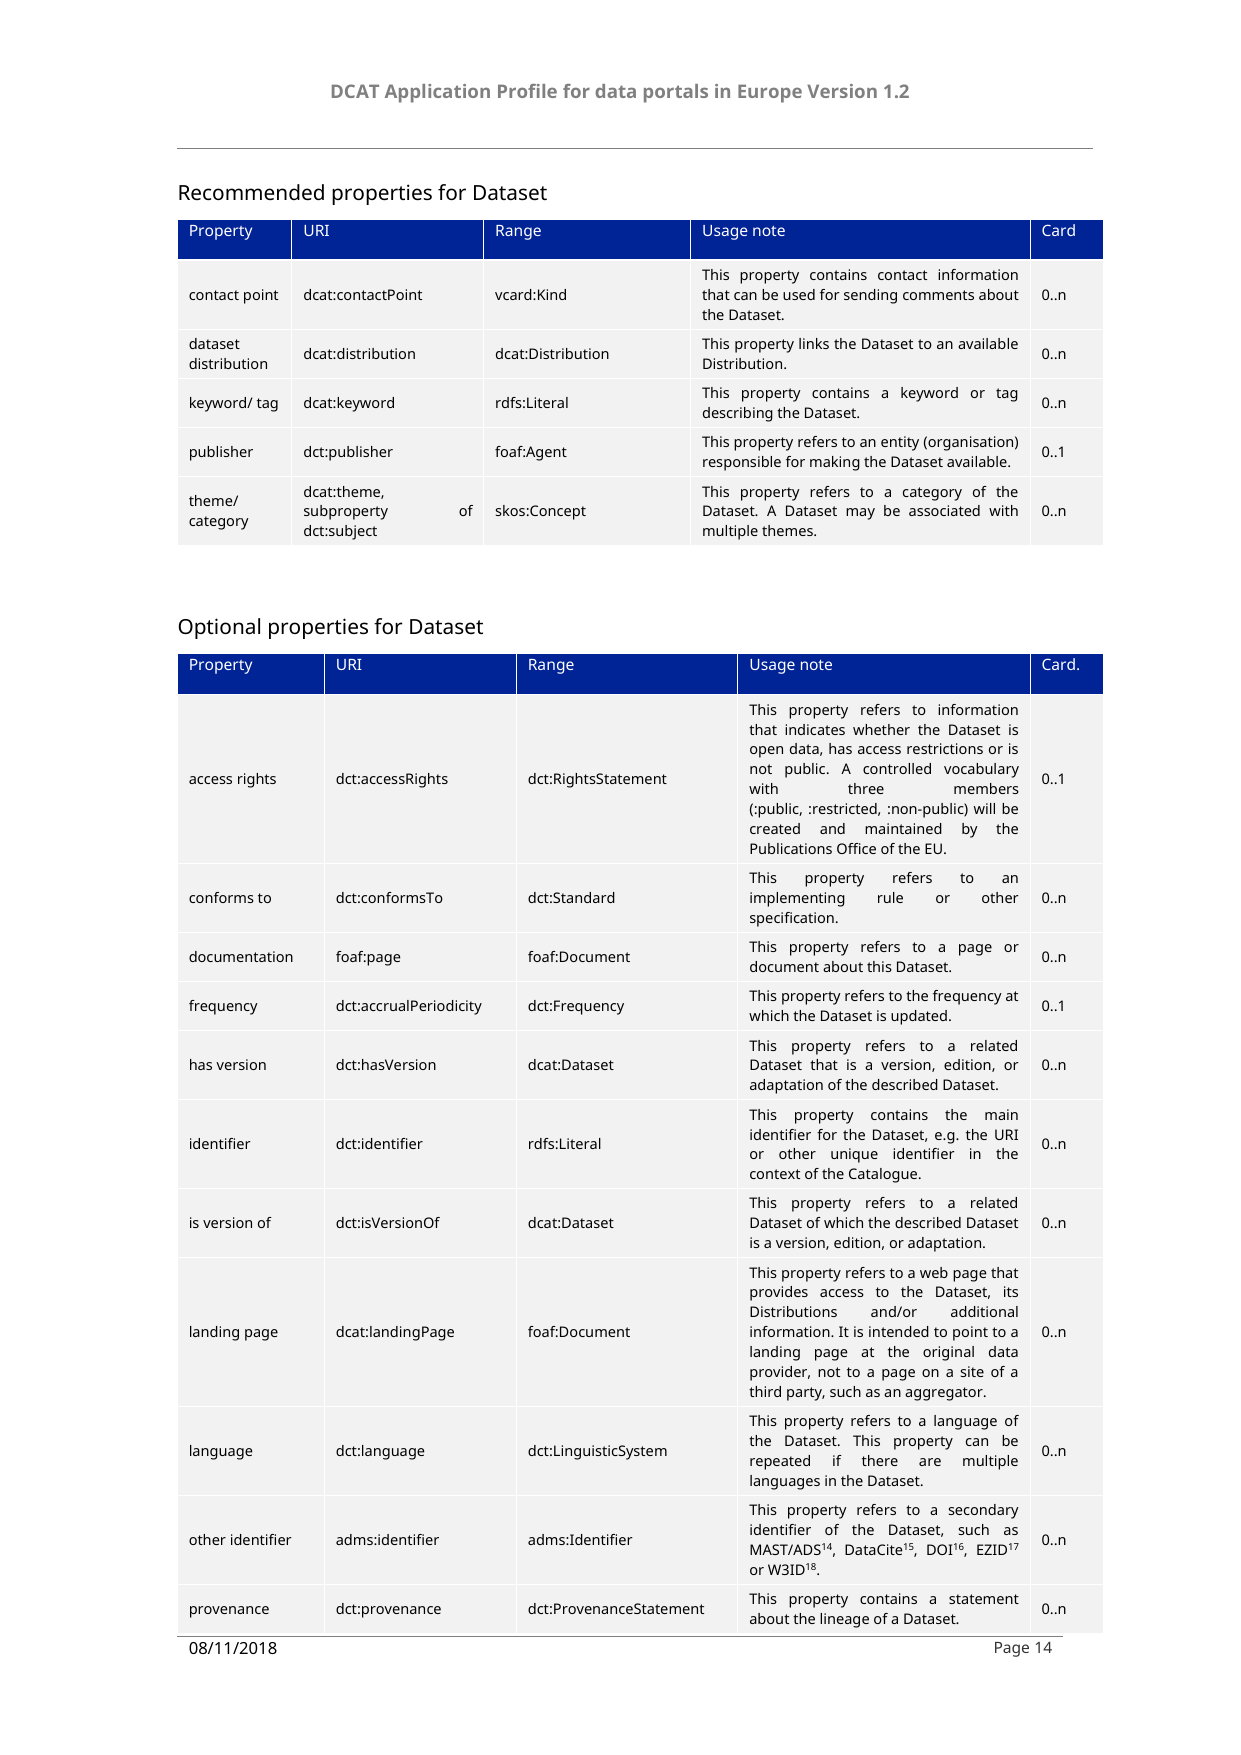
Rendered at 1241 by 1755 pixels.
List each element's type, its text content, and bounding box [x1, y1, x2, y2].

table_header Property [178, 220, 291, 259]
subtitle Recommended properties for Dataset [177, 178, 1063, 206]
table_cell foaf:Agent [484, 428, 690, 476]
table_cell landing page [178, 1258, 324, 1406]
table_cell 0..n [1031, 330, 1103, 378]
table_cell conforms to [178, 864, 324, 932]
table_cell This property refers to an entity (organisation) responsible for making the Dataset available. [691, 428, 1030, 476]
table_cell 0..n [1031, 1189, 1103, 1257]
table_cell dcat:Distribution [484, 330, 690, 378]
table_cell 0..n [1031, 1496, 1103, 1584]
table_cell adms:identifier [325, 1496, 516, 1584]
table_header URI [292, 220, 483, 259]
table_cell This property refers to a related Dataset of which the described Dataset is a version, edition, or adaptation. [738, 1189, 1030, 1257]
table_cell This property refers to a related Dataset that is a version, edition, or adaptation of the described Dataset. [738, 1031, 1030, 1099]
table_cell rdfs:Literal [517, 1100, 737, 1188]
table_cell dcat:Dataset [517, 1031, 737, 1099]
table_cell 0..n [1031, 477, 1103, 545]
table_cell 0..n [1031, 1100, 1103, 1188]
table_cell vcard:Kind [484, 261, 690, 329]
table_cell dct:hasVersion [325, 1031, 516, 1099]
table_cell dct:ProvenanceStatement [517, 1585, 737, 1633]
table_cell publisher [178, 428, 291, 476]
table_cell This property refers to the frequency at which the Dataset is updated. [738, 982, 1030, 1030]
table_header Usage note [691, 220, 1030, 259]
table_cell This property contains contact information that can be used for sending comments about the Dataset. [691, 261, 1030, 329]
table_cell foaf:page [325, 933, 516, 981]
table_cell This property refers to an implementing rule or other specification. [738, 864, 1030, 932]
table_cell dcat:theme, subproperty of dct:subject [292, 477, 483, 545]
table_cell 0..1 [1031, 695, 1103, 863]
table_header Property [178, 654, 324, 694]
table_cell has version [178, 1031, 324, 1099]
table_header URI [325, 654, 516, 694]
table_cell This property refers to a category of the Dataset. A Dataset may be associated with multiple themes. [691, 477, 1030, 545]
table_cell documentation [178, 933, 324, 981]
table_header Card [1031, 220, 1103, 259]
table_cell This property refers to a page or document about this Dataset. [738, 933, 1030, 981]
table_cell other identifier [178, 1496, 324, 1584]
table_cell contact point [178, 261, 291, 329]
table_cell foaf:Document [517, 933, 737, 981]
subtitle Optional properties for Dataset [177, 612, 1063, 641]
table_cell dct:Frequency [517, 982, 737, 1030]
table_cell This property contains a keyword or tag describing the Dataset. [691, 379, 1030, 427]
table_cell keyword/ tag [178, 379, 291, 427]
table_cell dct:isVersionOf [325, 1189, 516, 1257]
table_cell 0..n [1031, 1258, 1103, 1406]
table_cell language [178, 1407, 324, 1495]
table_cell is version of [178, 1189, 324, 1257]
table_cell dataset distribution [178, 330, 291, 378]
table_cell dct:accrualPeriodicity [325, 982, 516, 1030]
table_cell access rights [178, 695, 324, 863]
table_cell 0..n [1031, 261, 1103, 329]
table_cell 0..n [1031, 379, 1103, 427]
table_cell dct:Standard [517, 864, 737, 932]
table_cell dct:publisher [292, 428, 483, 476]
table_cell identifier [178, 1100, 324, 1188]
table_cell This property refers to information that indicates whether the Dataset is open data, has access restrictions or is not public. A controlled vocabulary with three members (:public, :restricted, :non-public) will be created and maintained by the Publications Office of the EU. [738, 695, 1030, 863]
table_cell This property links the Dataset to an available Distribution. [691, 330, 1030, 378]
table_cell dct:provenance [325, 1585, 516, 1633]
table_cell This property refers to a language of the Dataset. This property can be repeated if there are multiple languages in the Dataset. [738, 1407, 1030, 1495]
table_cell 0..n [1031, 864, 1103, 932]
table_cell 0..n [1031, 933, 1103, 981]
table_cell 0..n [1031, 1407, 1103, 1495]
table_cell dcat:Dataset [517, 1189, 737, 1257]
table_cell This property refers to a secondary identifier of the Dataset, such as MAST/ADS, DataCite, DOI, EZID or W3ID. [738, 1496, 1030, 1584]
table_cell dct:RightsStatement [517, 695, 737, 863]
table_header Range [484, 220, 690, 259]
table_cell 0..1 [1031, 428, 1103, 476]
table_cell dct:identifier [325, 1100, 516, 1188]
table_cell theme/ category [178, 477, 291, 545]
table_cell This property contains a statement about the lineage of a Dataset. [738, 1585, 1030, 1633]
table_cell dct:conformsTo [325, 864, 516, 932]
table_header Range [517, 654, 737, 694]
table_header Usage note [738, 654, 1030, 694]
table_cell dcat:landingPage [325, 1258, 516, 1406]
table_cell dct:accessRights [325, 695, 516, 863]
table_cell 0..n [1031, 1585, 1103, 1633]
table_cell dcat:keyword [292, 379, 483, 427]
table_cell 0..1 [1031, 982, 1103, 1030]
table_header Card. [1031, 654, 1103, 694]
table_cell skos:Concept [484, 477, 690, 545]
table_cell foaf:Document [517, 1258, 737, 1406]
table_cell dcat:contactPoint [292, 261, 483, 329]
table_cell adms:Identifier [517, 1496, 737, 1584]
table_cell This property refers to a web page that provides access to the Dataset, its Distributions and/or additional information. It is intended to point to a landing page at the original data provider, not to a page on a site of a third party, such as an aggregator. [738, 1258, 1030, 1406]
table_cell This property contains the main identifier for the Dataset, e.g. the URI or other unique identifier in the context of the Catalogue. [738, 1100, 1030, 1188]
table_cell dct:LinguisticSystem [517, 1407, 737, 1495]
table_cell 0..n [1031, 1031, 1103, 1099]
table_cell provenance [178, 1585, 324, 1633]
table_cell rdfs:Literal [484, 379, 690, 427]
table_cell dct:language [325, 1407, 516, 1495]
table_cell frequency [178, 982, 324, 1030]
table_cell dcat:distribution [292, 330, 483, 378]
